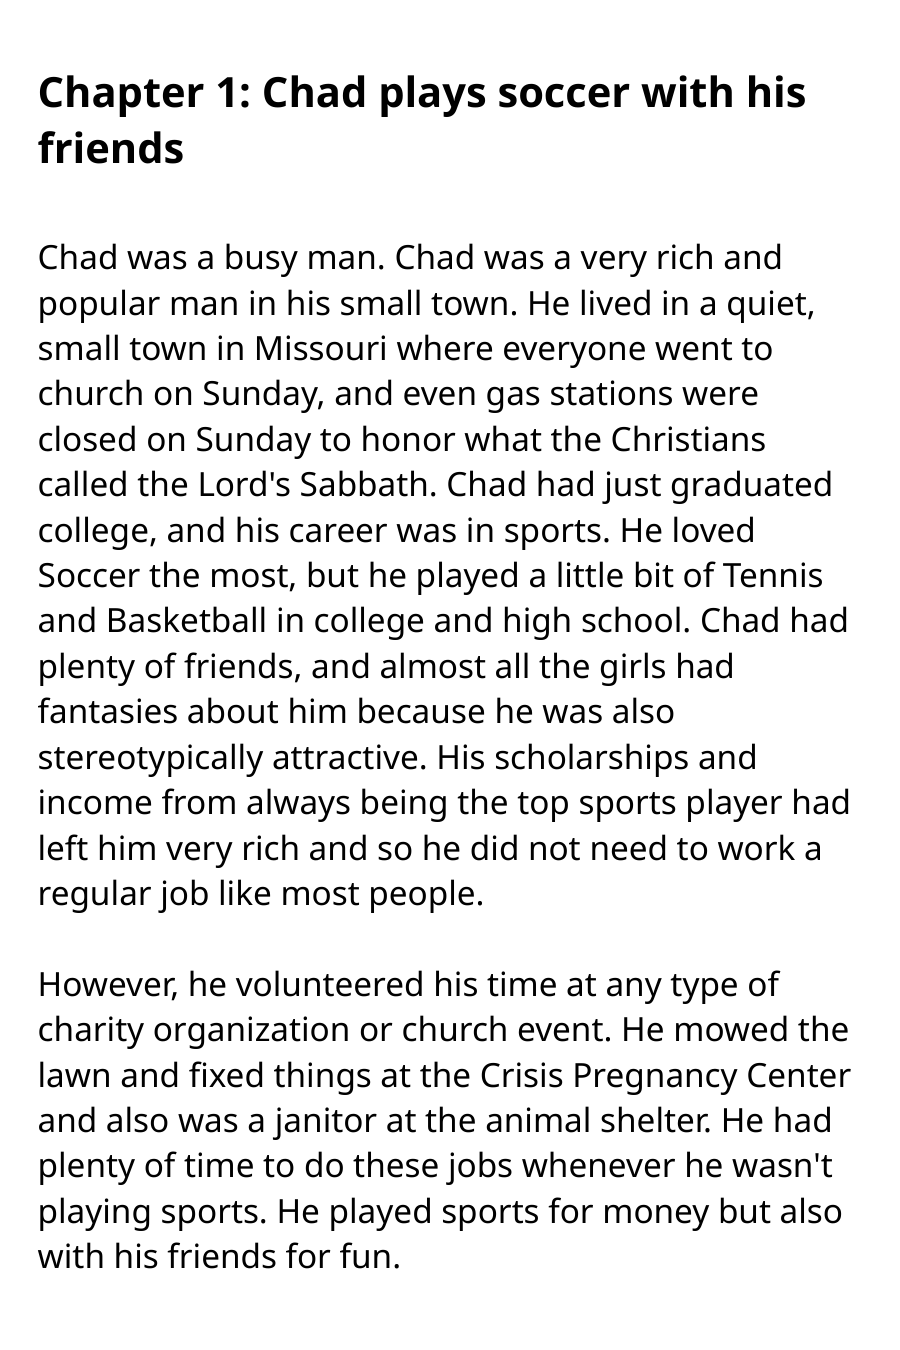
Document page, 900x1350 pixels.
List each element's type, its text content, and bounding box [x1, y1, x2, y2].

text However, he volunteered his time at any type of charity organization or church event. He mowed the lawn and fixed things at the Crisis Pregnancy Center and also was a janitor at the animal shelter. He had plenty of time to do these jobs whenever he wasn't playing sports. He played sports for money but also with his friends for fun. [37, 961, 862, 1278]
text Chad was a busy man. Chad was a very rich and popular man in his small town. He lived in a quiet, small town in Missouri where everyone went to church on Sunday, and even gas stations were closed on Sunday to honor what the Christians called the Lord's Sabbath. Chad had just graduated college, and his career was in sports. He loved Soccer the most, but he played a little bit of Tennis and Basketball in college and high school. Chad had plenty of friends, and almost all the girls had fantasies about him because he was also stereotypically attractive. His scholarships and income from always being the top sports player had left him very rich and so he did not need to work a regular job like most people. [37, 234, 862, 915]
subtitle Chapter 1: Chad plays soccer with his friends [37, 62, 862, 176]
